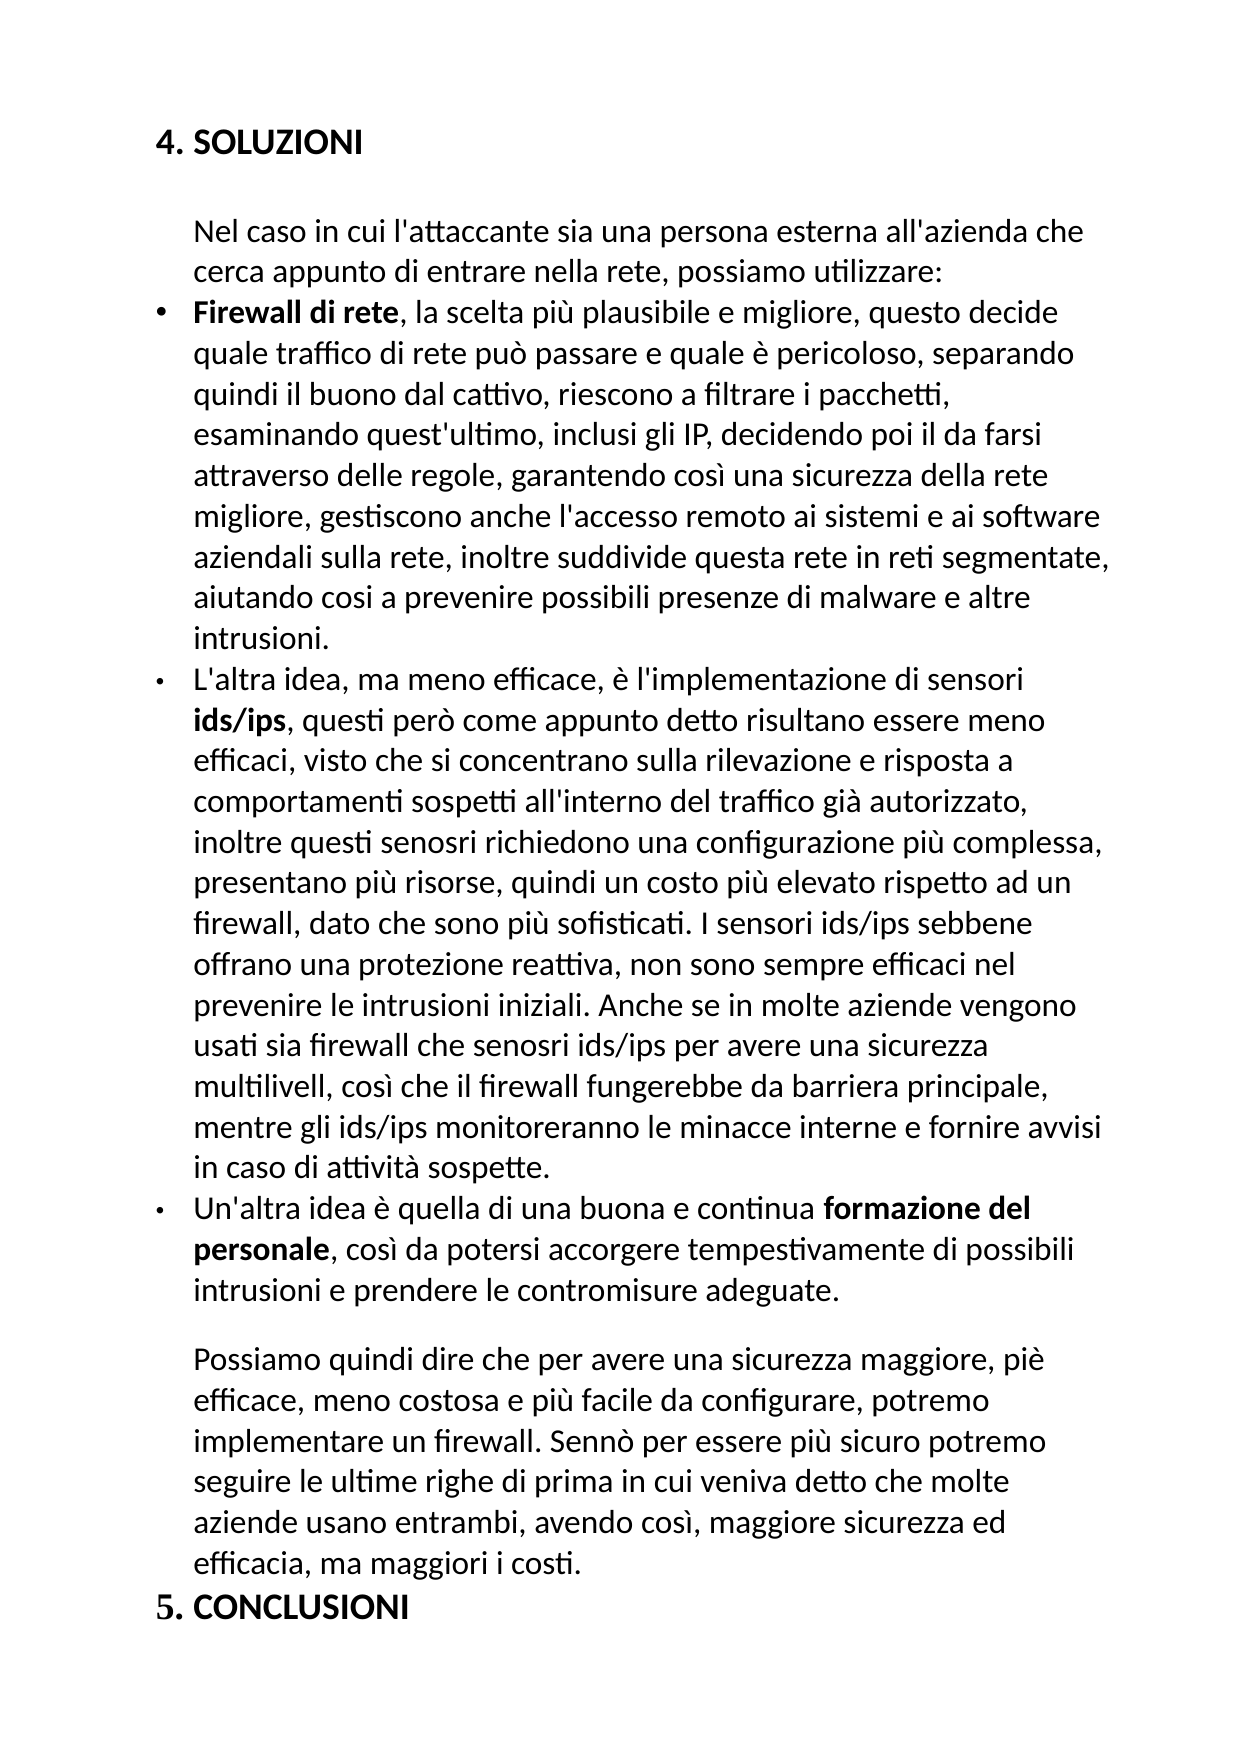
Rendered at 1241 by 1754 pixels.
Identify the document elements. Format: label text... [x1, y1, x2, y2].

list Un'altra idea è quella di una buona e continua formazione del personale, così da potersi accorgere tempestivamente di possibili intrusioni e prendere le contromisure adeguate. [156, 1187, 1122, 1309]
list Nel caso in cui l'attaccante sia una persona esterna all'azienda che cerca appunto di entrare nella rete, possiamo utilizzare: [156, 210, 1122, 291]
list Possiamo quindi dire che per avere una sicurezza maggiore, piè efficace, meno costosa e più facile da configurare, potremo implementare un firewall. Sennò per essere più sicuro potremo seguire le ultime righe di prima in cui veniva detto che molte aziende usano entrambi, avendo così, maggiore sicurezza ed efficacia, ma maggiori i costi. [156, 1338, 1122, 1583]
list CONCLUSIONI [156, 1583, 1122, 1628]
list Firewall di rete, la scelta più plausibile e migliore, questo decide quale traffico di rete può passare e quale è pericoloso, separando quindi il buono dal cattivo, riescono a filtrare i pacchetti, esaminando quest'ultimo, inclusi gli IP, decidendo poi il da farsi attraverso delle regole, garantendo così una sicurezza della rete migliore, gestiscono anche l'accesso remoto ai sistemi e ai software aziendali sulla rete, inoltre suddivide questa rete in reti segmentate, aiutando cosi a prevenire possibili presenze di malware e altre intrusioni. [156, 291, 1122, 658]
list L'altra idea, ma meno efficace, è l'implementazione di sensori ids/ips, questi però come appunto detto risultano essere meno efficaci, visto che si concentrano sulla rilevazione e risposta a comportamenti sospetti all'interno del traffico già autorizzato, inoltre questi senosri richiedono una configurazione più complessa, presentano più risorse, quindi un costo più elevato rispetto ad un firewall, dato che sono più sofisticati. I sensori ids/ips sebbene offrano una protezione reattiva, non sono sempre efficaci nel prevenire le intrusioni iniziali. Anche se in molte aziende vengono usati sia firewall che senosri ids/ips per avere una sicurezza multilivell, così che il firewall fungerebbe da barriera principale, mentre gli ids/ips monitoreranno le minacce interne e fornire avvisi in caso di attività sospette. [156, 658, 1122, 1187]
list SOLUZIONI [156, 118, 1122, 164]
